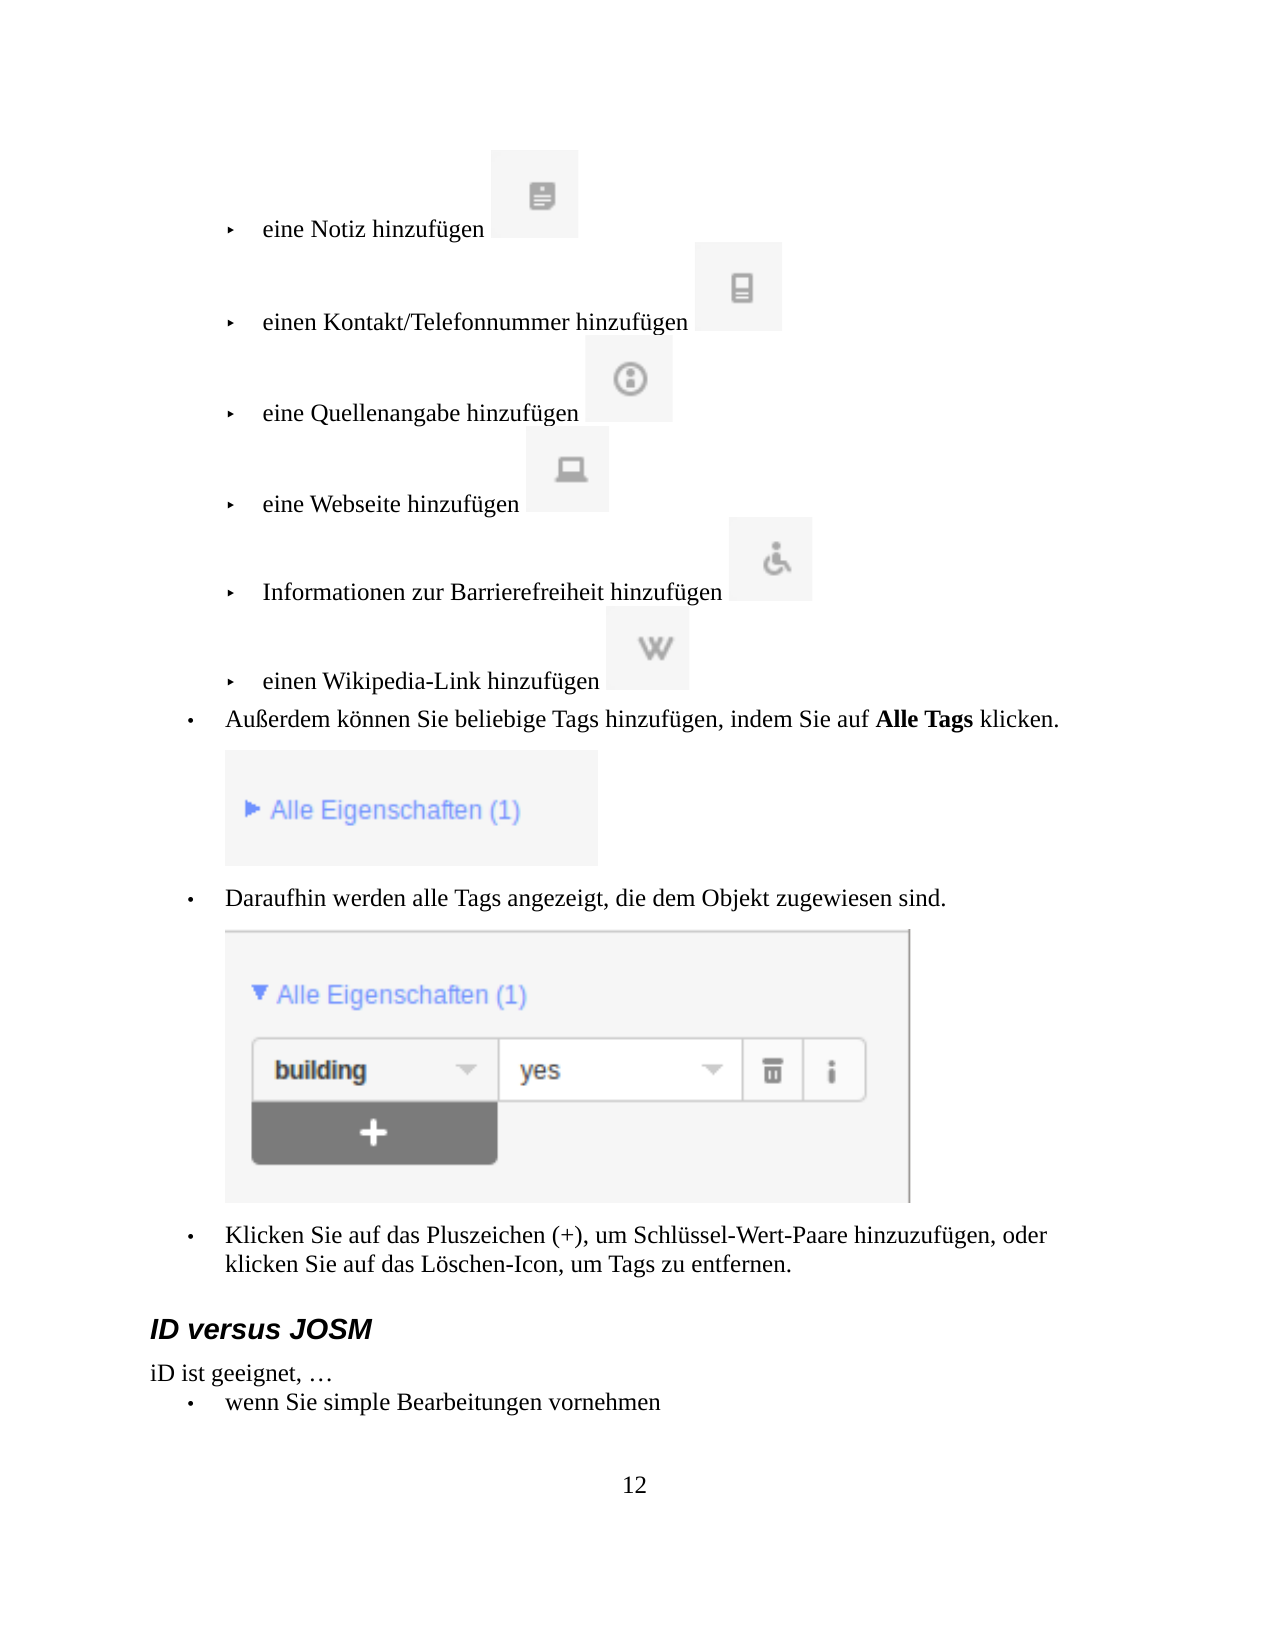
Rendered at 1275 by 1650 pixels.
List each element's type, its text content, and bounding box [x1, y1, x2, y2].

picture [225, 750, 598, 866]
picture [606, 606, 690, 690]
list einen Kontakt/Telefonnummer hinzufügen [225, 243, 1125, 336]
list Außerdem können Sie beliebige Tags hinzufügen, indem Sie auf Alle Tags klicken. [187, 704, 1125, 733]
text iD ist geeignet, … [150, 1358, 1125, 1387]
picture [694, 242, 783, 331]
picture [526, 426, 610, 512]
picture [491, 150, 579, 238]
subtitle ID versus JOSM [150, 1312, 1125, 1346]
list Klicken Sie auf das Pluszeichen (+), um Schlüssel-Wert-Paare hinzuzufügen, oder klicken Sie auf das Löschen-Icon, um Tags zu entfernen. [187, 1221, 1125, 1278]
picture [585, 335, 673, 422]
picture [728, 517, 813, 601]
list eine Notiz hinzufügen [225, 150, 1125, 243]
list wenn Sie simple Bearbeitungen vornehmen [187, 1387, 1125, 1416]
list Daraufhin werden alle Tags angezeigt, die dem Objekt zugewiesen sind. [187, 883, 1125, 912]
list eine Webseite hinzufügen [225, 427, 1125, 517]
list Informationen zur Barrierefreiheit hinzufügen [225, 517, 1125, 606]
list einen Wikipedia-Link hinzufügen [225, 606, 1125, 695]
list eine Quellenangabe hinzufügen [225, 336, 1125, 427]
picture [225, 929, 911, 1203]
